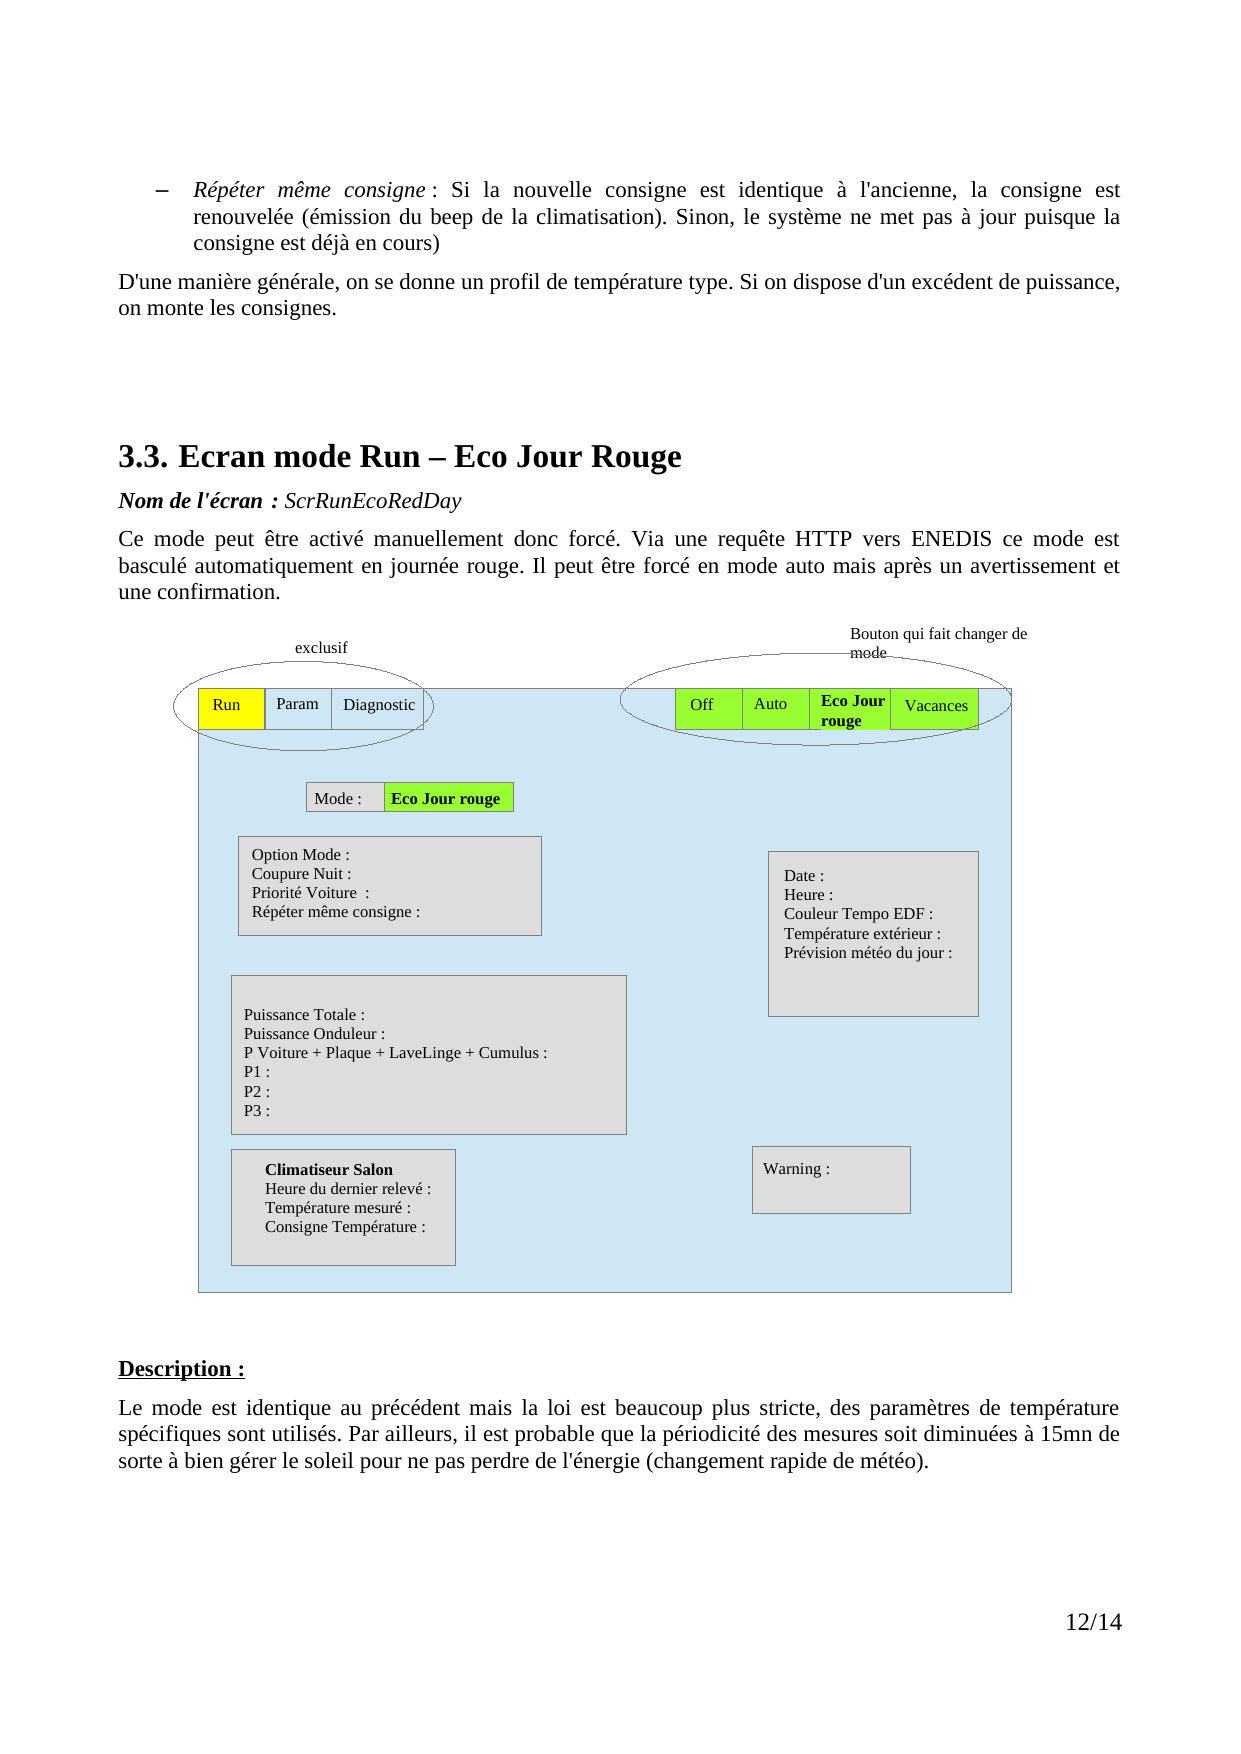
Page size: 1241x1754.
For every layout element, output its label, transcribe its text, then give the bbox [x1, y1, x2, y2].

text Le mode est identique au précédent mais la loi est beaucoup plus stricte, des paramètres de température spécifiques sont utilisés. Par ailleurs, il est probable que la périodicité des mesures soit diminuées à 15mn de sorte à bien gérer le soleil pour ne pas perdre de l'énergie (changement rapide de météo). [118, 1394, 1122, 1473]
text Nom de l'écran : ScrRunEcoRedDay [118, 487, 1122, 513]
text Ce mode peut être activé manuellement donc forcé. Via une requête HTTP vers ENEDIS ce mode est basculé automatiquement en journée rouge. Il peut être forcé en mode auto mais après un avertissement et une confirmation. [118, 526, 1122, 604]
text D'une manière générale, on se donne un profil de température type. Si on dispose d'un excédent de puissance, on monte les consignes. [118, 268, 1122, 321]
list Répéter même consigne : Si la nouvelle consigne est identique à l'ancienne, la consigne est renouvelée (émission du beep de la climatisation). Sinon, le système ne met pas à jour puisque la consigne est déjà en cours) [156, 176, 1122, 255]
subtitle Ecran mode Run – Eco Jour Rouge [118, 436, 1122, 474]
text Description : [118, 1355, 1122, 1382]
